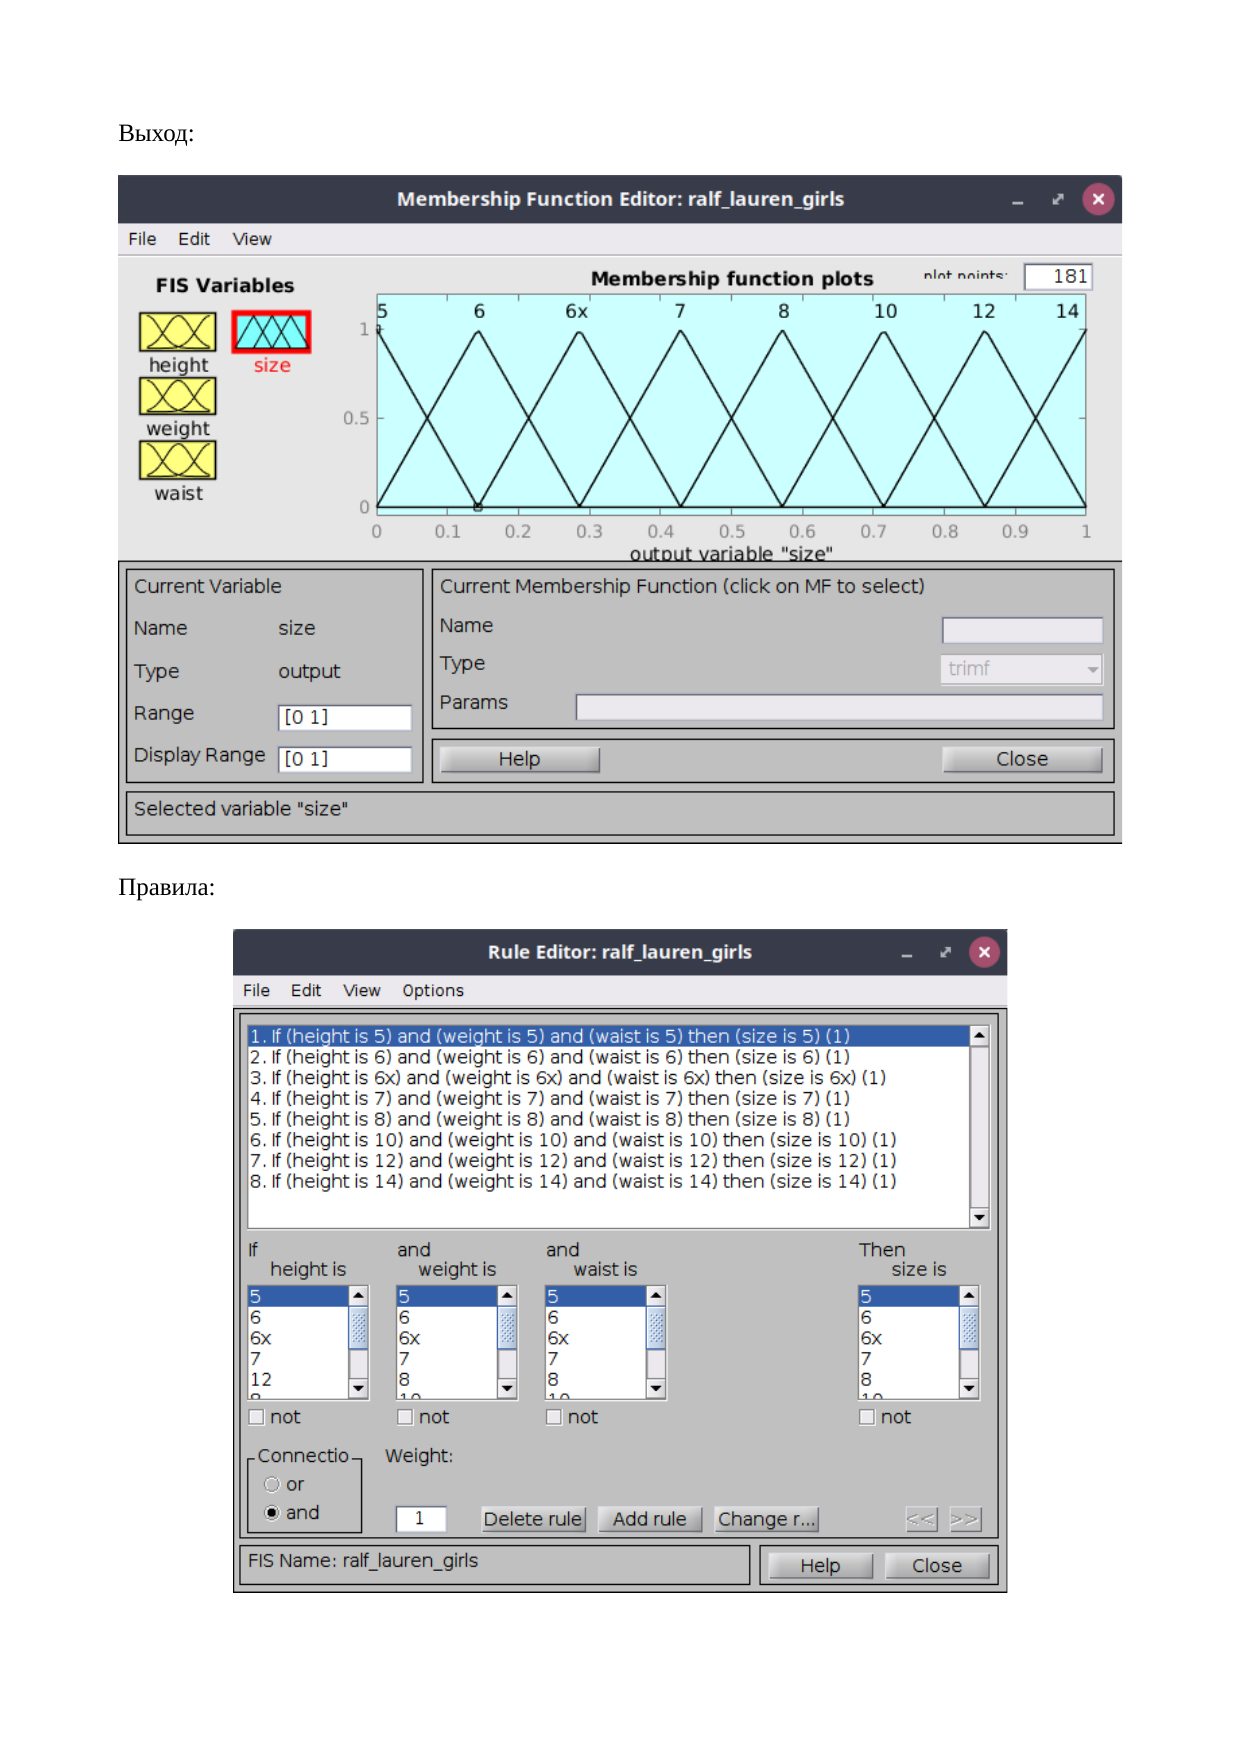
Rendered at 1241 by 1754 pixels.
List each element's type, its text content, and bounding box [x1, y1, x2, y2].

picture [233, 929, 1008, 1593]
text Правила: [118, 872, 1122, 901]
picture [118, 175, 1123, 844]
text Выход: [118, 118, 1122, 147]
